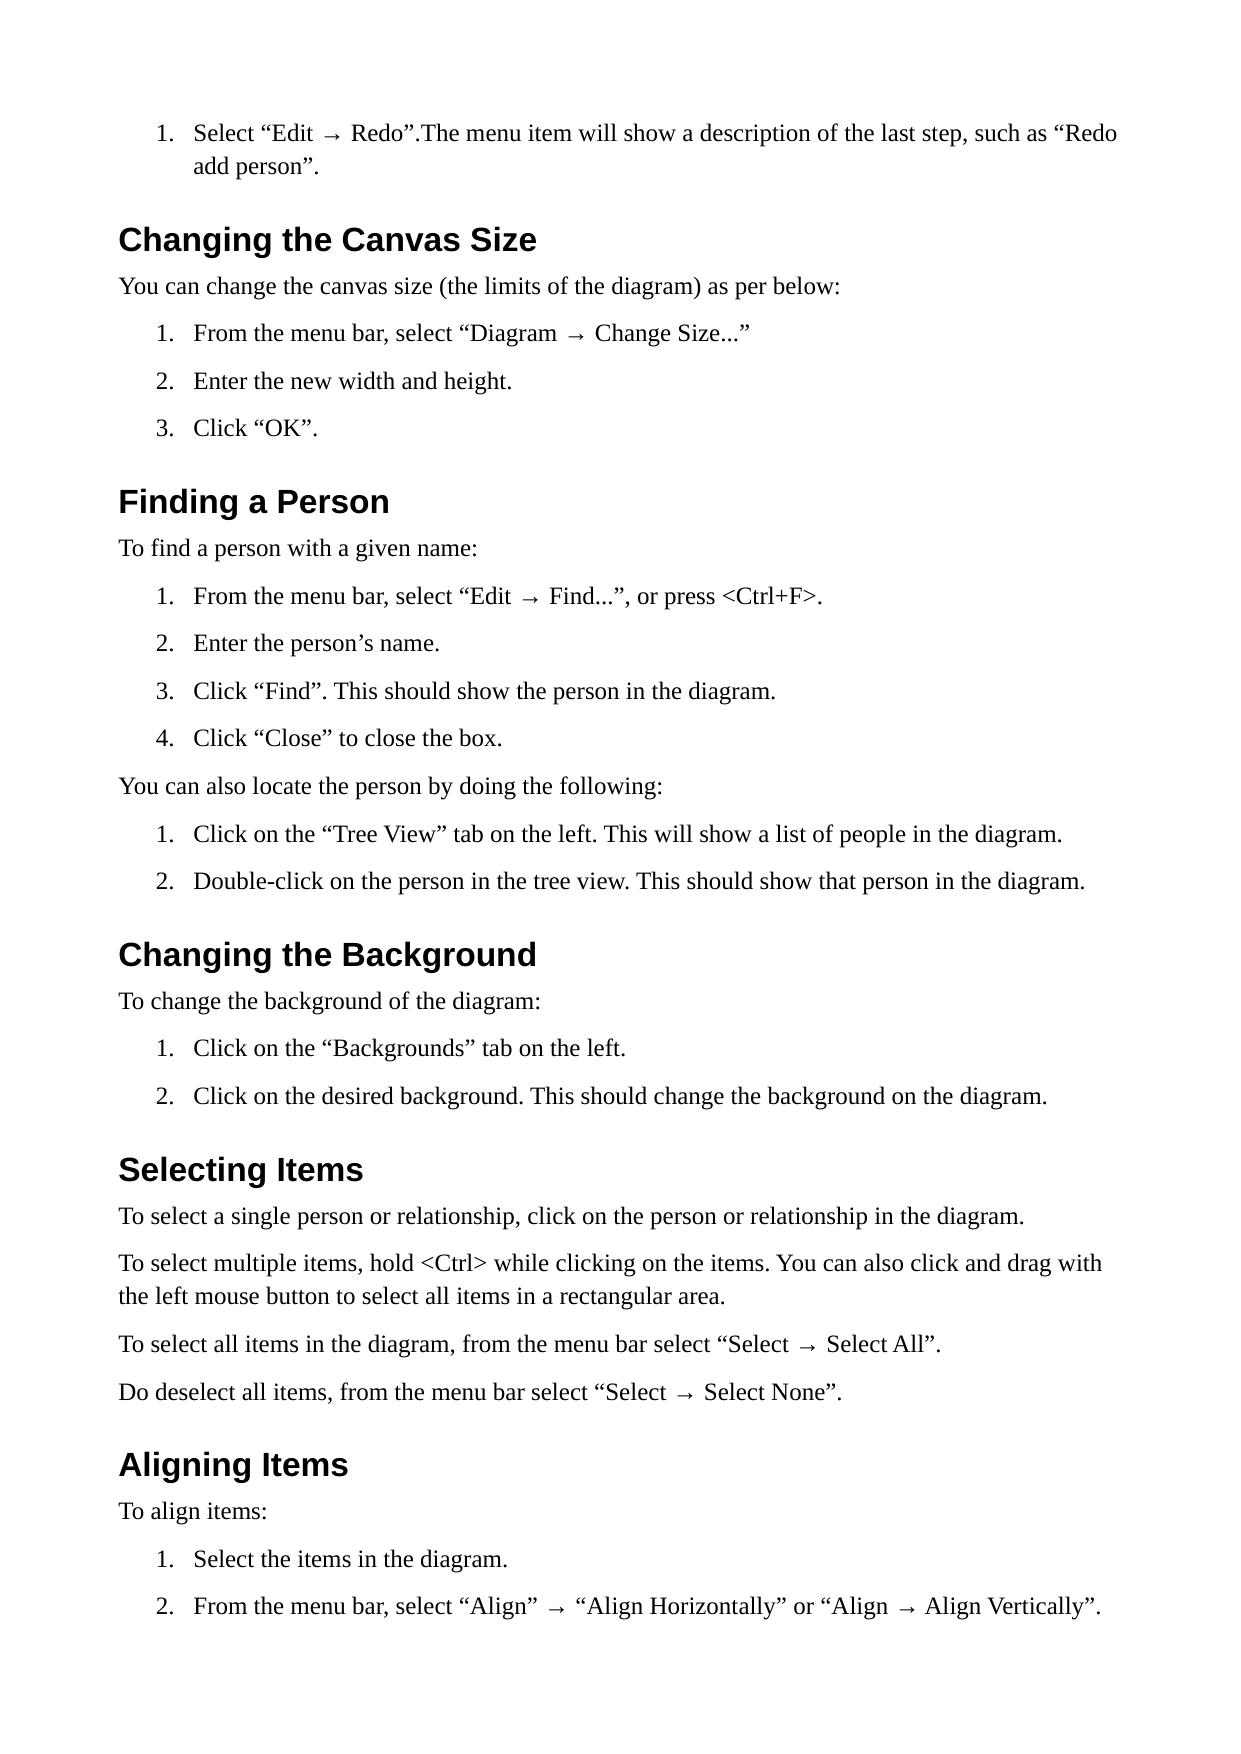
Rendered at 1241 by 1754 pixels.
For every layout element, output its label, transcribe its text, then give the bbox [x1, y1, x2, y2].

subtitle Changing the Background [118, 935, 1122, 973]
subtitle Selecting Items [118, 1149, 1122, 1188]
text Do deselect all items, from the menu bar select “Select → Select None”. [118, 1377, 1122, 1405]
list Double-click on the person in the tree view. This should show that person in the diagram. [156, 866, 1122, 895]
text To select a single person or relationship, click on the person or relationship in the diagram. [118, 1201, 1122, 1229]
text You can change the canvas size (the limits of the diagram) as per below: [118, 271, 1122, 299]
list Click “OK”. [156, 413, 1122, 442]
list Click on the “Backgrounds” tab on the left. [156, 1033, 1122, 1062]
list Select “Edit → Redo”.The menu item will show a description of the last step, such as “Redo add person”. [156, 118, 1122, 180]
list From the menu bar, select “Diagram → Change Size...” [156, 318, 1122, 347]
list Click on the “Tree View” tab on the left. This will show a list of people in the diagram. [156, 819, 1122, 847]
subtitle Changing the Canvas Size [118, 219, 1122, 258]
list From the menu bar, select “Align” → “Align Horizontally” or “Align → Align Vertically”. [156, 1591, 1122, 1620]
subtitle Finding a Person [118, 482, 1122, 521]
list Select the items in the diagram. [156, 1544, 1122, 1572]
text To change the background of the diagram: [118, 986, 1122, 1015]
list Click “Close” to close the box. [156, 723, 1122, 752]
list Enter the person’s name. [156, 628, 1122, 657]
text To find a person with a given name: [118, 533, 1122, 562]
list Click “Find”. This should show the person in the diagram. [156, 676, 1122, 705]
subtitle Aligning Items [118, 1445, 1122, 1484]
text To select all items in the diagram, from the menu bar select “Select → Select All”. [118, 1329, 1122, 1358]
text To select multiple items, hold <Ctrl> while clicking on the items. You can also click and drag with the left mouse button to select all items in a rectangular area. [118, 1248, 1122, 1310]
list Click on the desired background. This should change the background on the diagram. [156, 1081, 1122, 1110]
text You can also locate the person by doing the following: [118, 771, 1122, 800]
text To align items: [118, 1496, 1122, 1525]
list Enter the new width and height. [156, 366, 1122, 395]
list From the menu bar, select “Edit → Find...”, or press <Ctrl+F>. [156, 581, 1122, 609]
